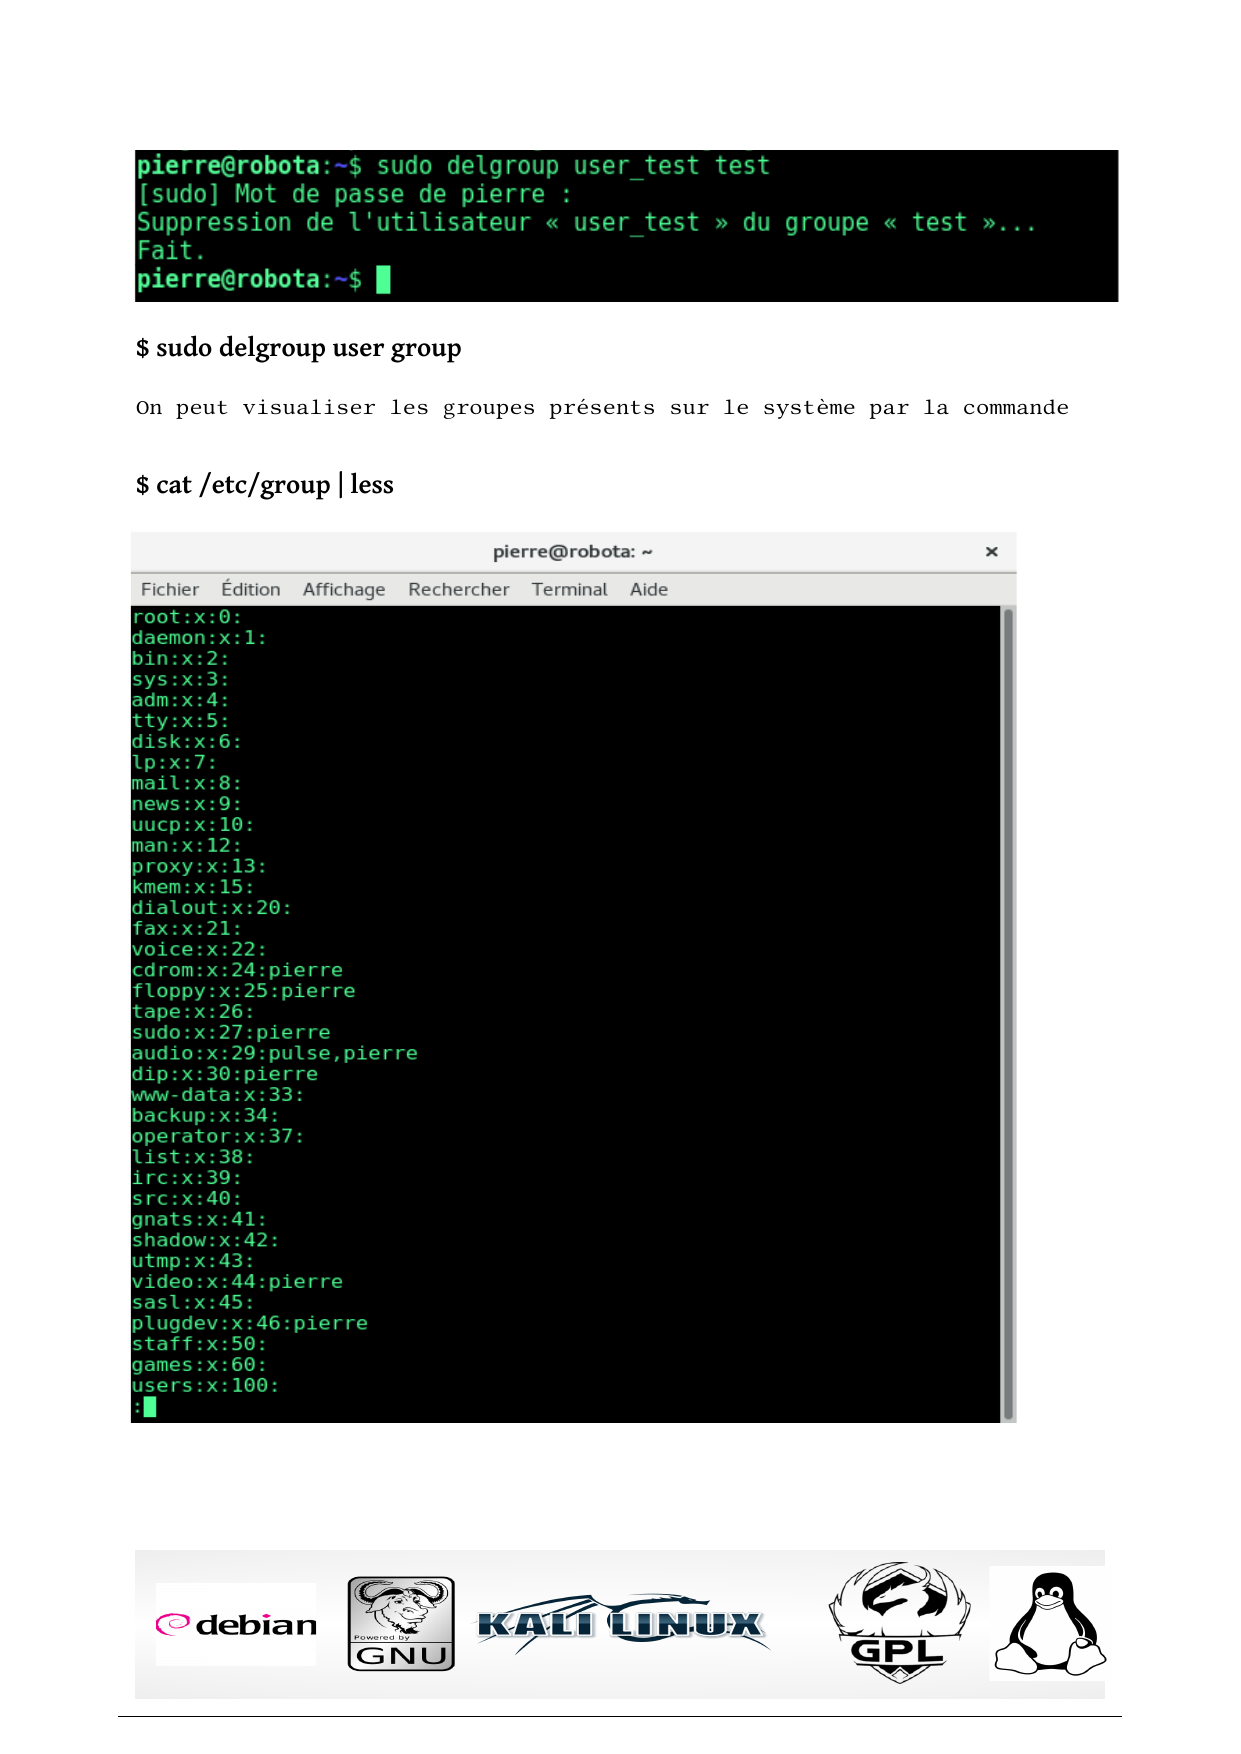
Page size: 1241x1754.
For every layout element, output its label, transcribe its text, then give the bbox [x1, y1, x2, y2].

picture [156, 1583, 317, 1666]
picture [134, 150, 1119, 302]
picture [989, 1566, 1112, 1681]
text $ sudo delgroup user group [136, 333, 1104, 364]
text $ cat /etc/group | less [136, 470, 1104, 501]
text On peut visualiser les groupes présents sur le système par la commande [136, 396, 1104, 419]
picture [130, 531, 1017, 1423]
picture [341, 1573, 782, 1674]
picture [828, 1562, 971, 1684]
